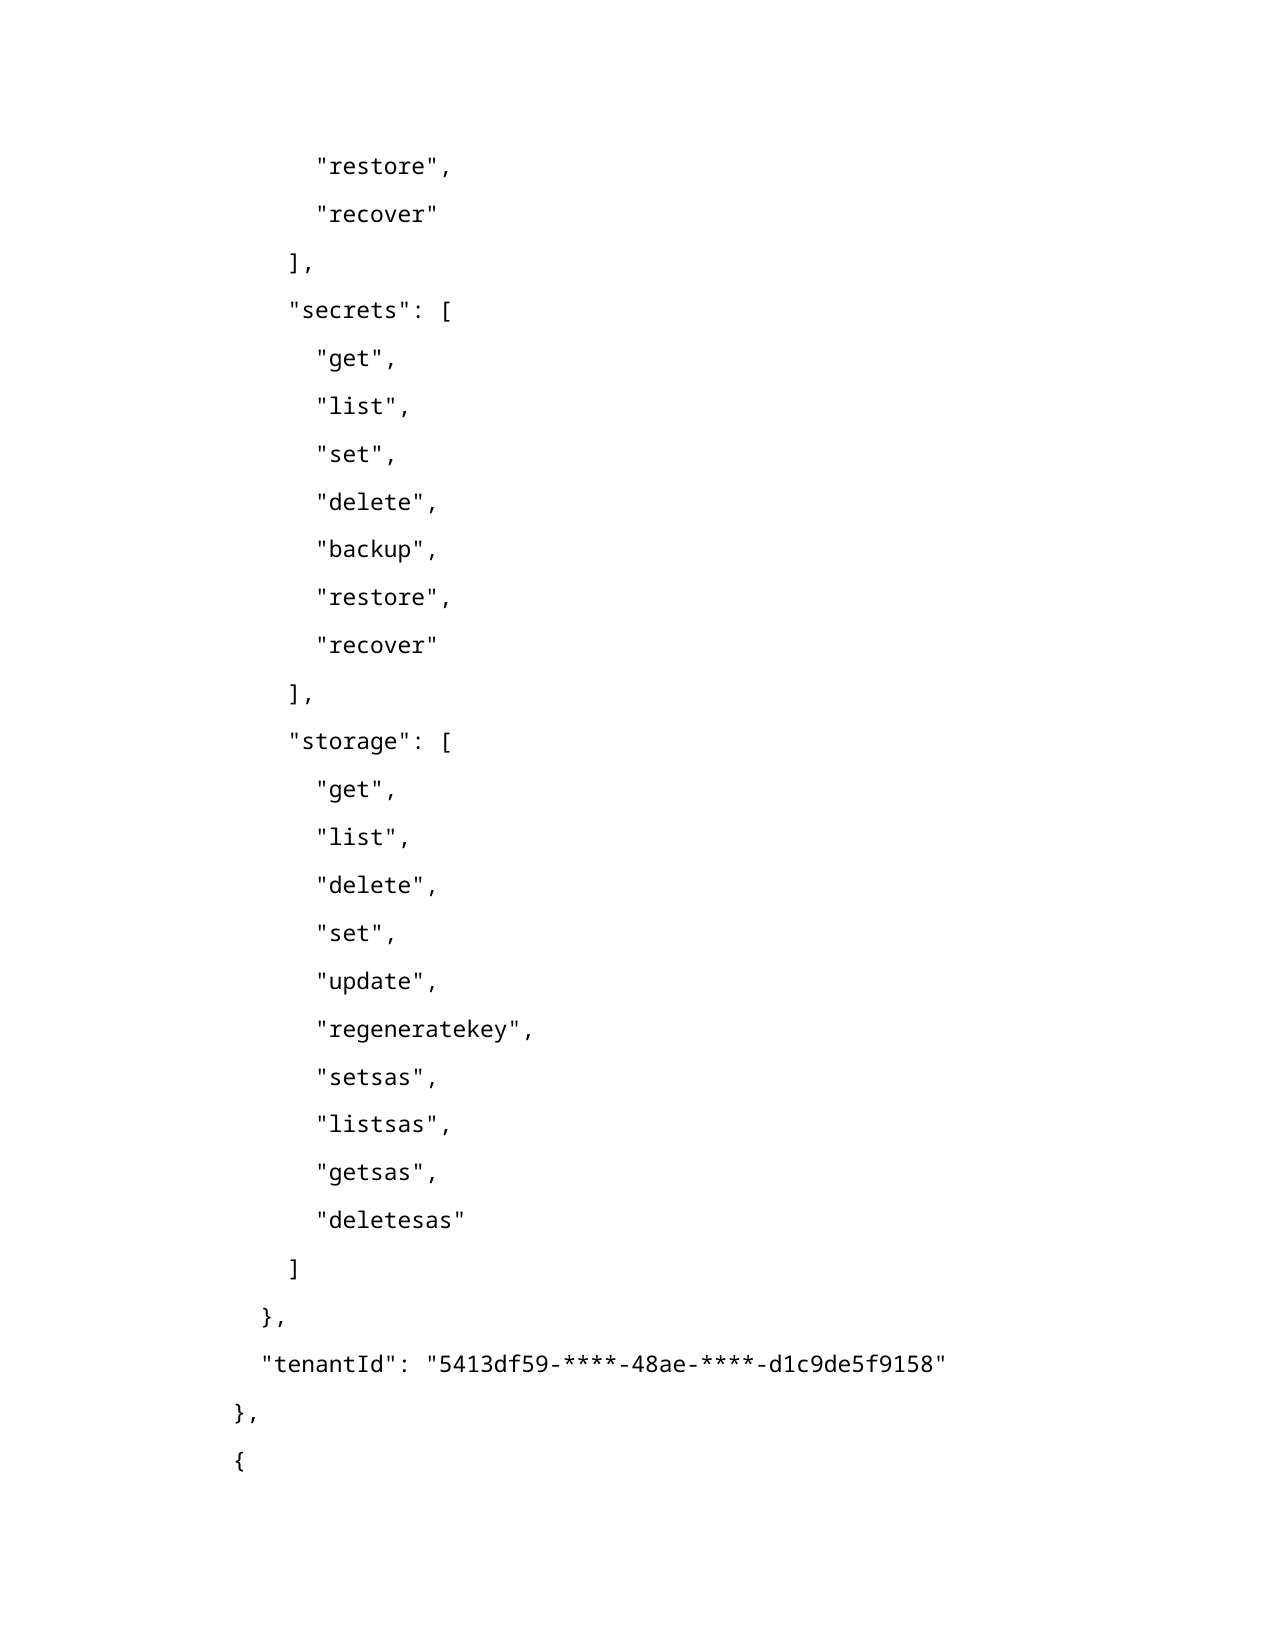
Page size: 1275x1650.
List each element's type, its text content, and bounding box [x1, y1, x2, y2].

text "delete", [150, 869, 1125, 900]
text "list", [150, 389, 1125, 421]
text "restore", [150, 150, 1125, 181]
text ], [150, 677, 1125, 708]
text "secrets": [ [150, 294, 1125, 325]
text "set", [150, 437, 1125, 469]
text "get", [150, 342, 1125, 373]
text ] [150, 1252, 1125, 1283]
text "get", [150, 773, 1125, 804]
text }, [150, 1300, 1125, 1331]
text "listsas", [150, 1108, 1125, 1139]
text "set", [150, 917, 1125, 948]
text ], [150, 246, 1125, 277]
text "recover" [150, 198, 1125, 229]
text "getsas", [150, 1156, 1125, 1187]
text "delete", [150, 485, 1125, 517]
text "regeneratekey", [150, 1012, 1125, 1044]
text "list", [150, 821, 1125, 852]
text "tenantId": "5413df59-****-48ae-****-d1c9de5f9158" [150, 1348, 1125, 1379]
text "deletesas" [150, 1204, 1125, 1235]
text { [150, 1444, 1125, 1475]
text "update", [150, 964, 1125, 996]
text "restore", [150, 581, 1125, 612]
text "setsas", [150, 1060, 1125, 1092]
text }, [150, 1396, 1125, 1427]
text "recover" [150, 629, 1125, 660]
text "backup", [150, 533, 1125, 564]
text "storage": [ [150, 725, 1125, 756]
